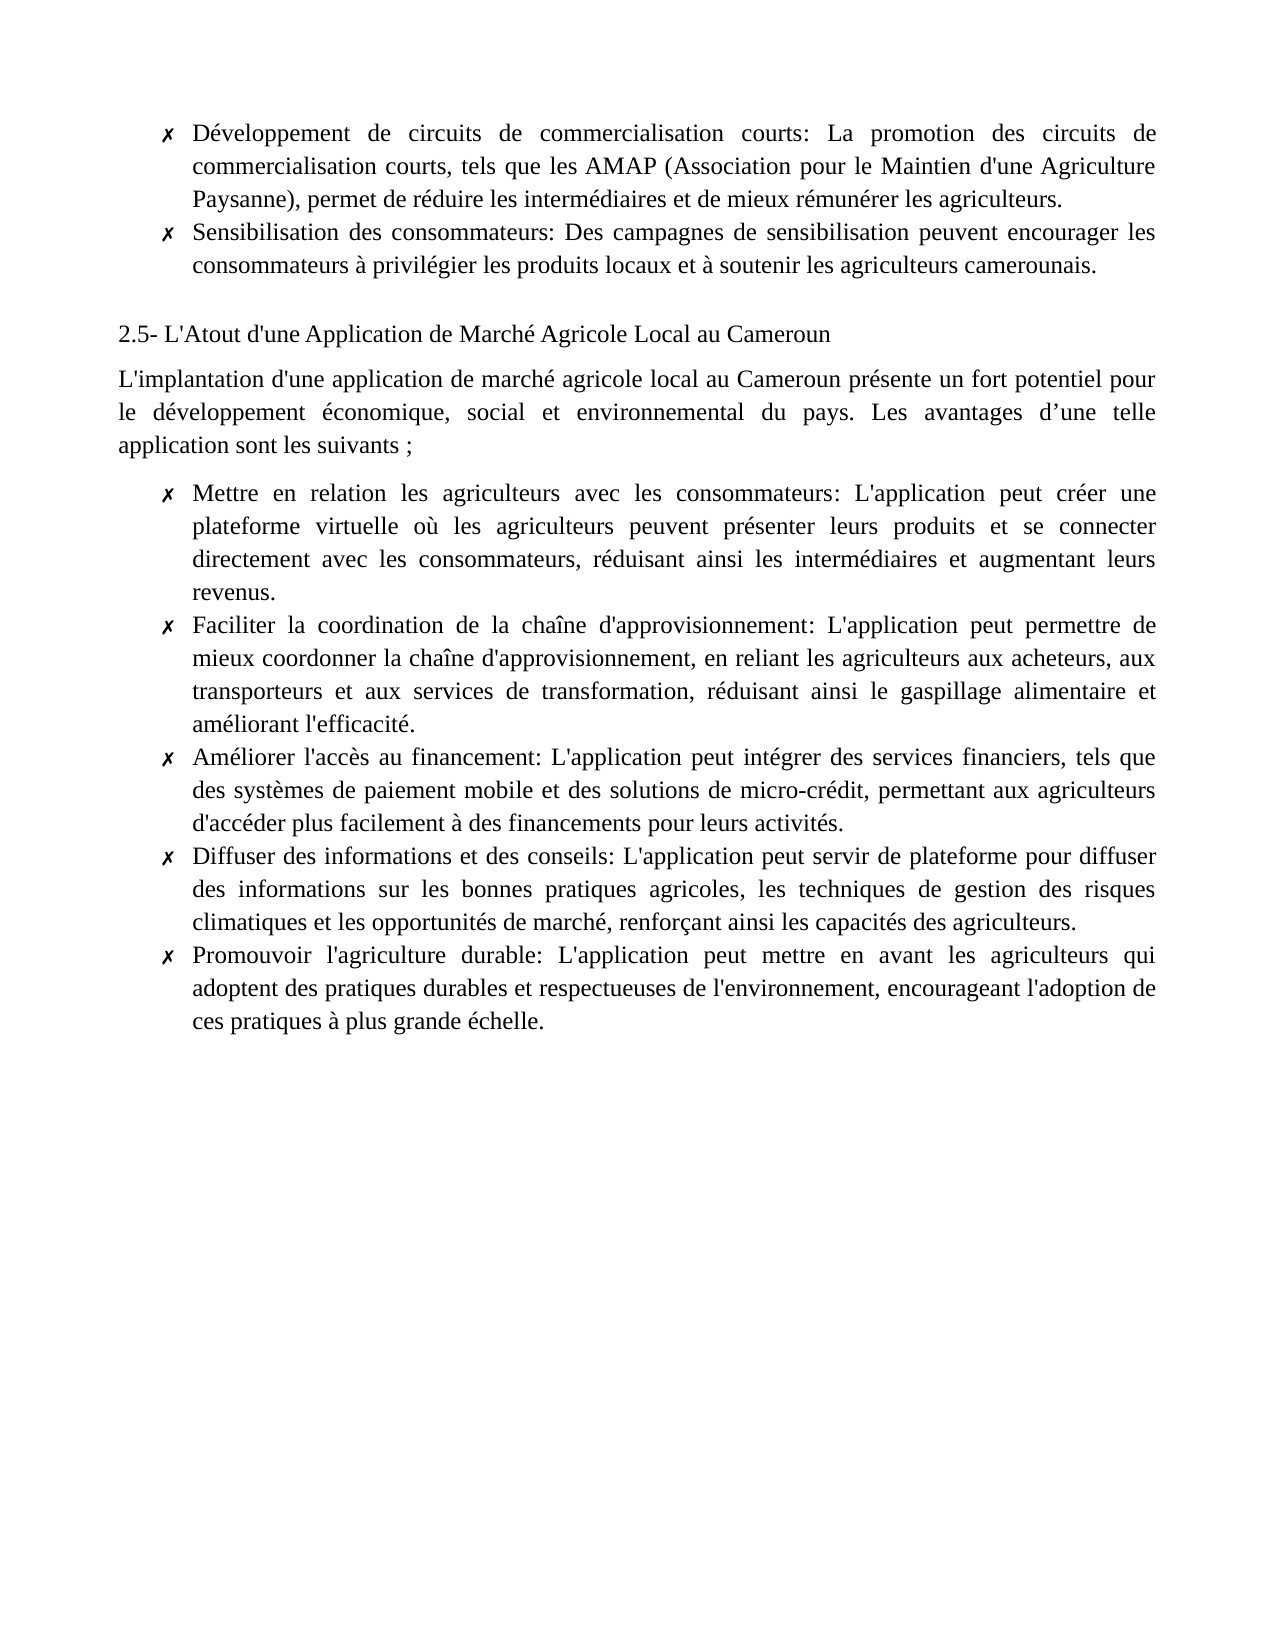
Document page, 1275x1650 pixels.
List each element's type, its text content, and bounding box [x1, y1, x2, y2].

list Développement de circuits de commercialisation courts: La promotion des circuits de commercialisation courts, tels que les AMAP (Association pour le Maintien d'une Agriculture Paysanne), permet de réduire les intermédiaires et de mieux rémunérer les agriculteurs. [162, 118, 1157, 213]
text L'implantation d'une application de marché agricole local au Cameroun présente un fort potentiel pour le développement économique, social et environnemental du pays. Les avantages d’une telle application sont les suivants ; [118, 364, 1157, 459]
list Améliorer l'accès au financement: L'application peut intégrer des services financiers, tels que des systèmes de paiement mobile et des solutions de micro-crédit, permettant aux agriculteurs d'accéder plus facilement à des financements pour leurs activités. [162, 742, 1157, 837]
list Promouvoir l'agriculture durable: L'application peut mettre en avant les agriculteurs qui adoptent des pratiques durables et respectueuses de l'environnement, encourageant l'adoption de ces pratiques à plus grande échelle. [162, 940, 1157, 1035]
list Diffuser des informations et des conseils: L'application peut servir de plateforme pour diffuser des informations sur les bonnes pratiques agricoles, les techniques de gestion des risques climatiques et les opportunités de marché, renforçant ainsi les capacités des agriculteurs. [162, 841, 1157, 936]
list Mettre en relation les agriculteurs avec les consommateurs: L'application peut créer une plateforme virtuelle où les agriculteurs peuvent présenter leurs produits et se connecter directement avec les consommateurs, réduisant ainsi les intermédiaires et augmentant leurs revenus. [162, 478, 1157, 606]
list Sensibilisation des consommateurs: Des campagnes de sensibilisation peuvent encourager les consommateurs à privilégier les produits locaux et à soutenir les agriculteurs camerounais. [162, 217, 1157, 279]
subtitle 2.5- L'Atout d'une Application de Marché Agricole Local au Cameroun [118, 319, 1157, 347]
list Faciliter la coordination de la chaîne d'approvisionnement: L'application peut permettre de mieux coordonner la chaîne d'approvisionnement, en reliant les agriculteurs aux acheteurs, aux transporteurs et aux services de transformation, réduisant ainsi le gaspillage alimentaire et améliorant l'efficacité. [162, 610, 1157, 738]
